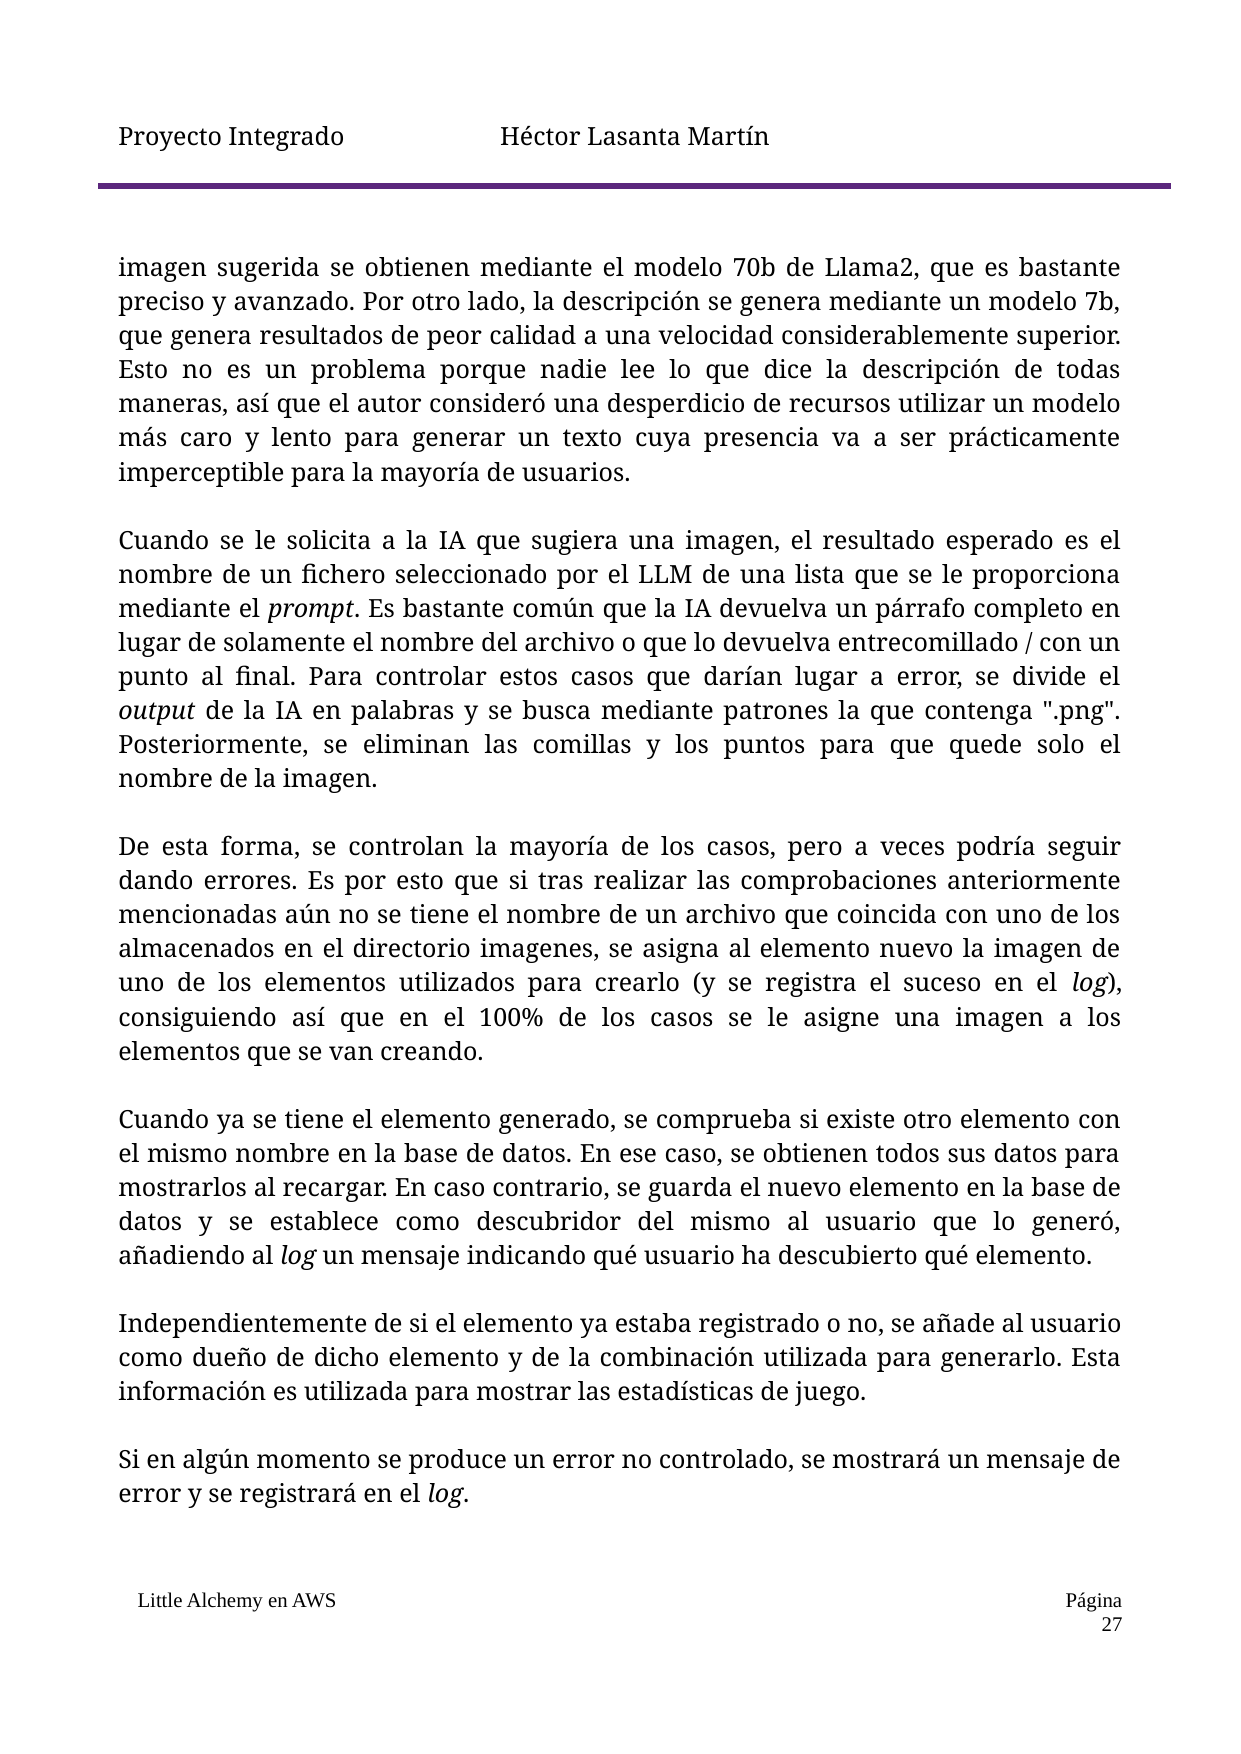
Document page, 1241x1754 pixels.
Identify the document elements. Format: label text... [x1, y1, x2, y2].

text Si en algún momento se produce un error no controlado, se mostrará un mensaje de error y se registrará en el log. [118, 1442, 1122, 1510]
text Cuando se le solicita a la IA que sugiera una imagen, el resultado esperado es el nombre de un fichero seleccionado por el LLM de una lista que se le proporciona mediante el prompt. Es bastante común que la IA devuelva un párrafo completo en lugar de solamente el nombre del archivo o que lo devuelva entrecomillado / con un punto al final. Para controlar estos casos que darían lugar a error, se divide el output de la IA en palabras y se busca mediante patrones la que contenga ".png". Posteriormente, se eliminan las comillas y los puntos para que quede solo el nombre de la imagen. [118, 522, 1122, 795]
text Independientemente de si el elemento ya estaba registrado o no, se añade al usuario como dueño de dicho elemento y de la combinación utilizada para generarlo. Esta información es utilizada para mostrar las estadísticas de juego. [118, 1306, 1122, 1408]
text imagen sugerida se obtienen mediante el modelo 70b de Llama2, que es bastante preciso y avanzado. Por otro lado, la descripción se genera mediante un modelo 7b, que genera resultados de peor calidad a una velocidad considerablemente superior. Esto no es un problema porque nadie lee lo que dice la descripción de todas maneras, así que el autor consideró una desperdicio de recursos utilizar un modelo más caro y lento para generar un texto cuya presencia va a ser prácticamente imperceptible para la mayoría de usuarios. [118, 250, 1122, 488]
text De esta forma, se controlan la mayoría de los casos, pero a veces podría seguir dando errores. Es por esto que si tras realizar las comprobaciones anteriormente mencionadas aún no se tiene el nombre de un archivo que coincida con uno de los almacenados en el directorio imagenes, se asigna al elemento nuevo la imagen de uno de los elementos utilizados para crearlo (y se registra el suceso en el log), consiguiendo así que en el 100% de los casos se le asigne una imagen a los elementos que se van creando. [118, 829, 1122, 1067]
text Cuando ya se tiene el elemento generado, se comprueba si existe otro elemento con el mismo nombre en la base de datos. En ese caso, se obtienen todos sus datos para mostrarlos al recargar. En caso contrario, se guarda el nuevo elemento en la base de datos y se establece como descubridor del mismo al usuario que lo generó, añadiendo al log un mensaje indicando qué usuario ha descubierto qué elemento. [118, 1101, 1122, 1272]
